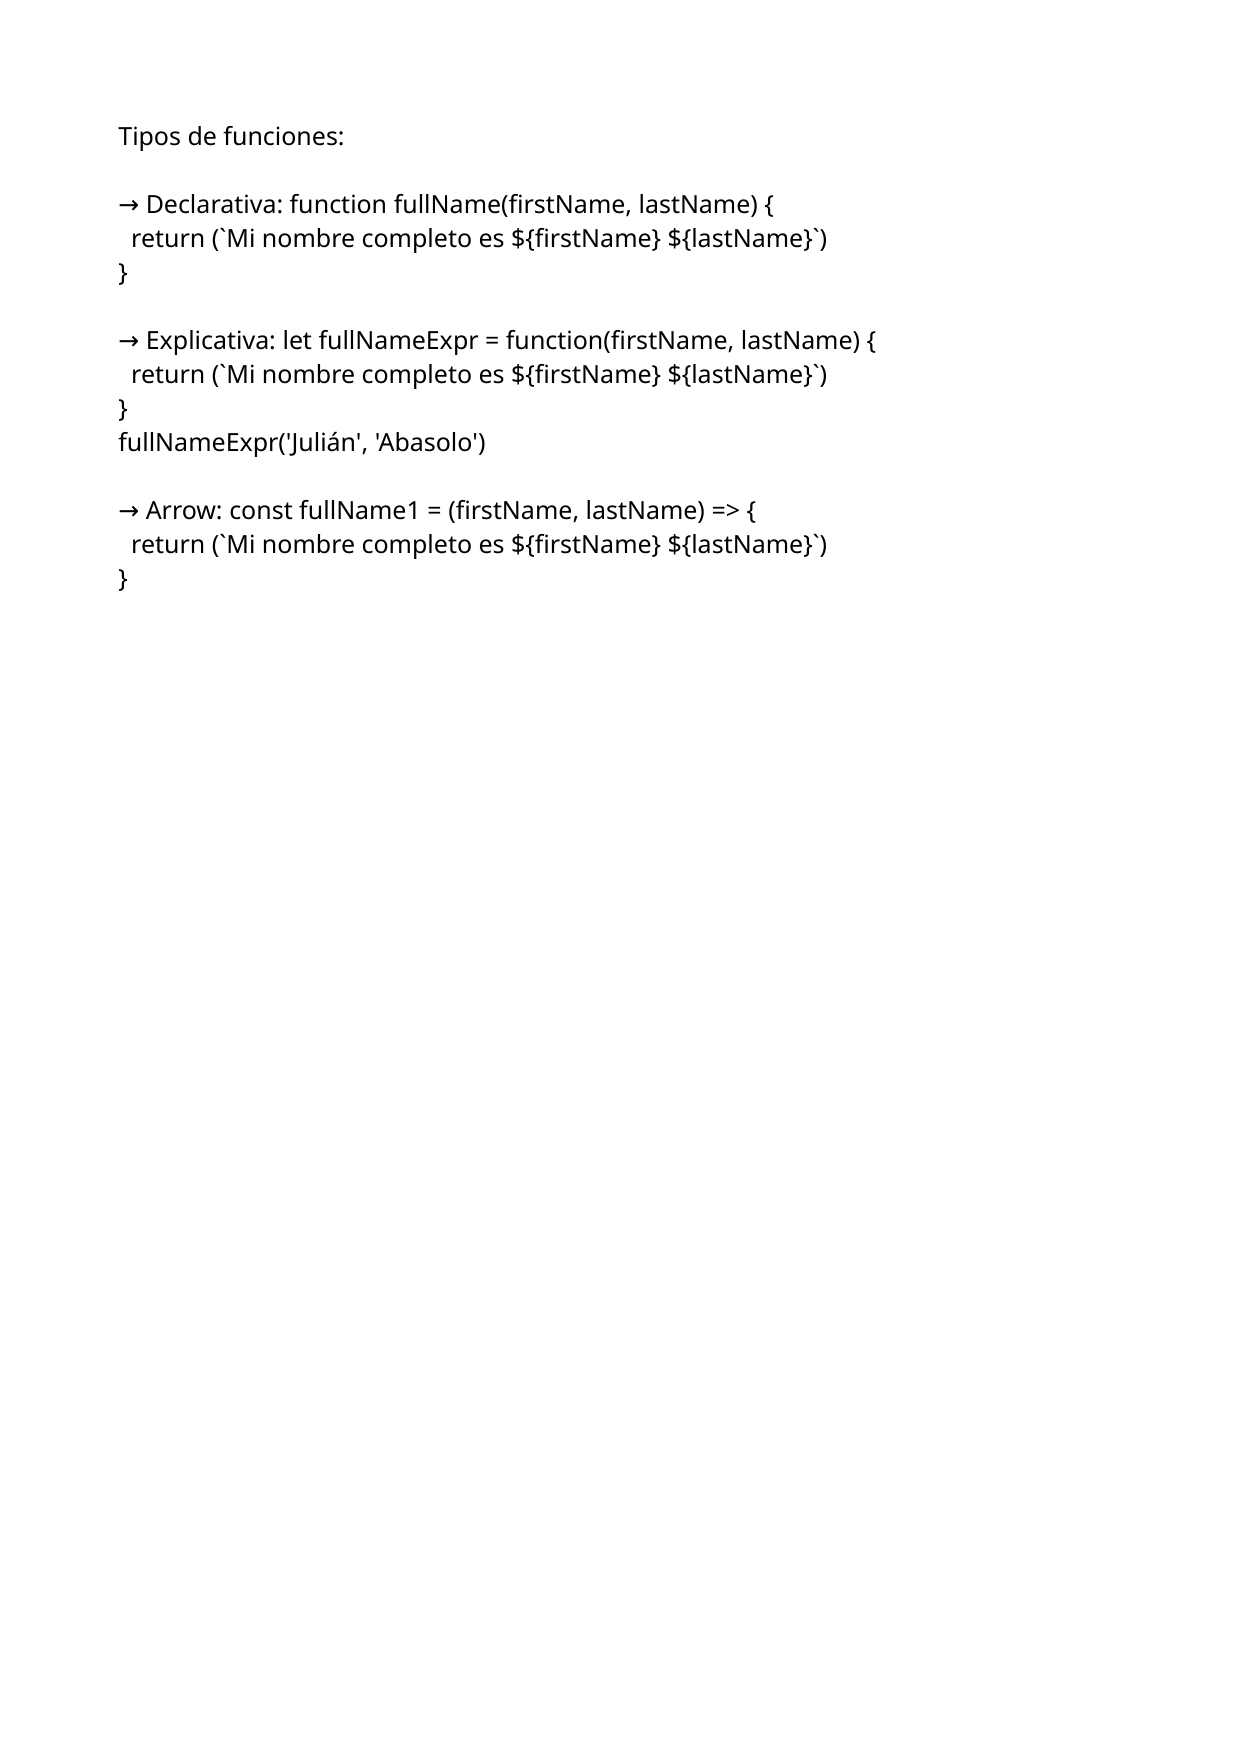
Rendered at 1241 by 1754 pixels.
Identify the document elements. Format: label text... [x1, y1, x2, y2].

text } [118, 391, 1122, 425]
text → Declarativa: function fullName(firstName, lastName) { [118, 186, 1122, 220]
text } [118, 561, 1122, 595]
text → Arrow: const fullName1 = (firstName, lastName) => { [118, 493, 1122, 527]
text → Explicativa: let fullNameExpr = function(firstName, lastName) { [118, 322, 1122, 357]
text return (`Mi nombre completo es ${firstName} ${lastName}`) [118, 357, 1122, 391]
text fullNameExpr('Julián', 'Abasolo') [118, 425, 1122, 459]
text } [118, 254, 1122, 288]
text Tipos de funciones: [118, 118, 1122, 152]
text return (`Mi nombre completo es ${firstName} ${lastName}`) [118, 220, 1122, 254]
text return (`Mi nombre completo es ${firstName} ${lastName}`) [118, 527, 1122, 561]
